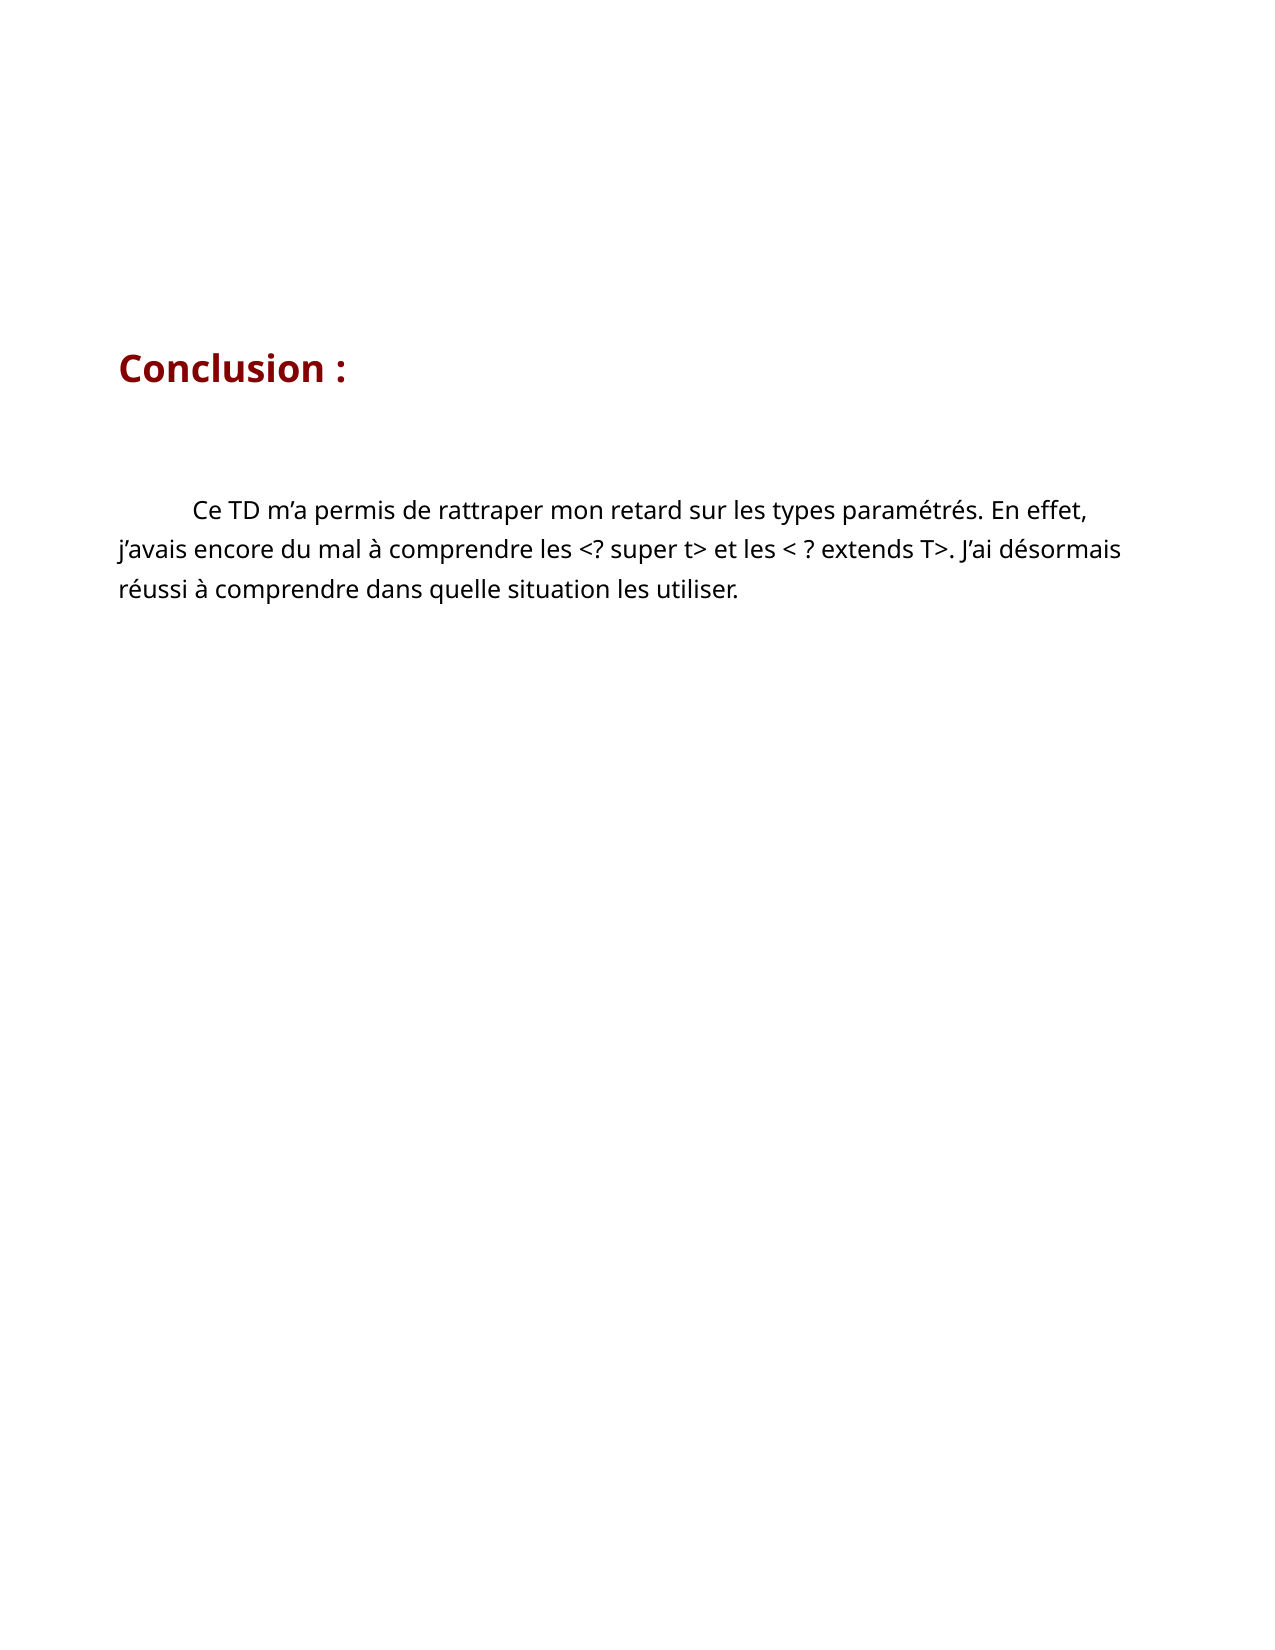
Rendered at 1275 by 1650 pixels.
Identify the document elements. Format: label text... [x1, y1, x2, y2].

subtitle Conclusion : [118, 342, 1157, 393]
text Ce TD m’a permis de rattraper mon retard sur les types paramétrés. En effet, j’avais encore du mal à comprendre les <? super t> et les < ? extends T>. J’ai désormais réussi à comprendre dans quelle situation les utiliser. [118, 493, 1157, 644]
